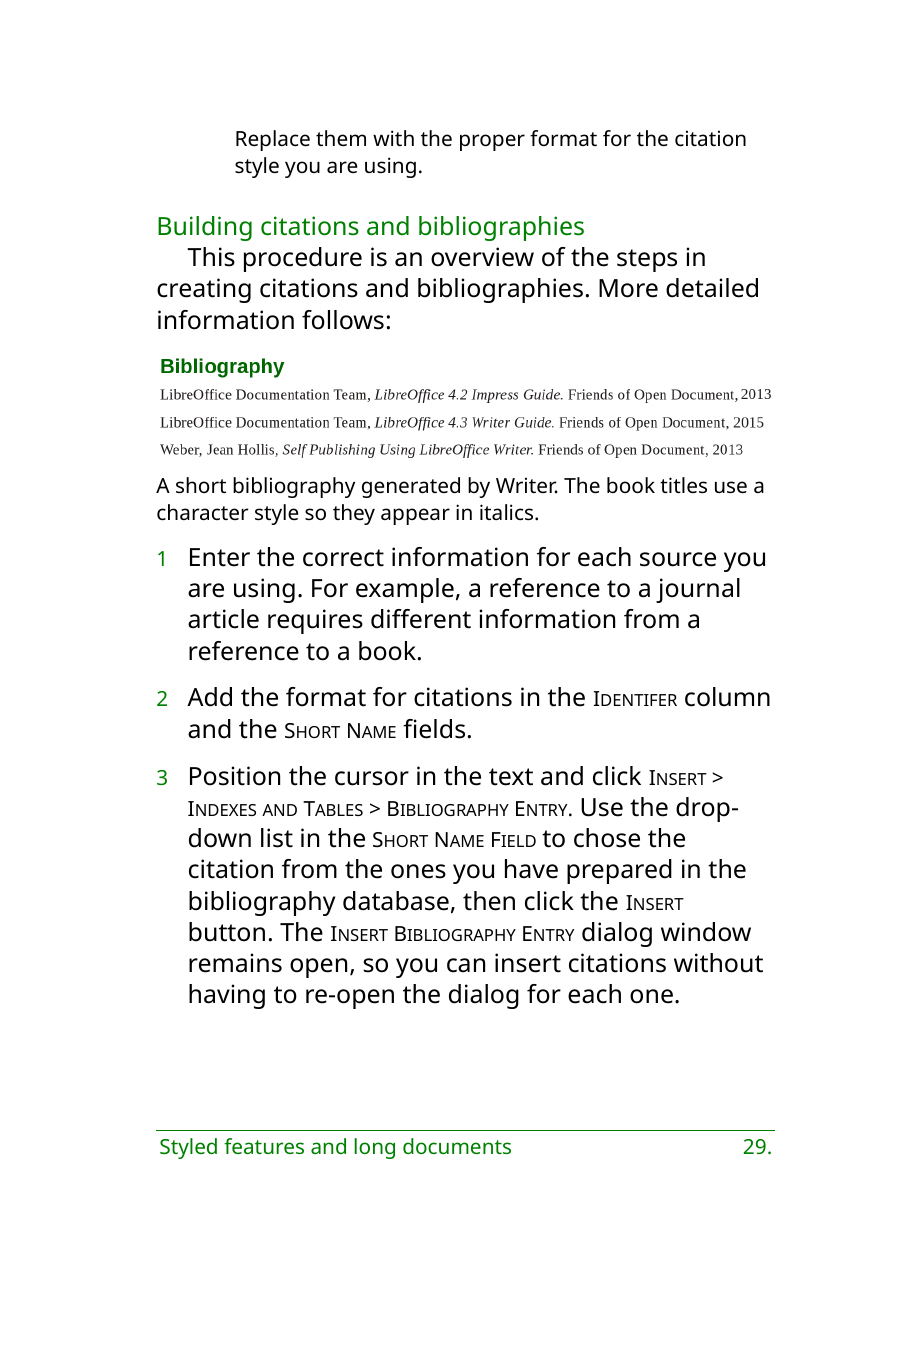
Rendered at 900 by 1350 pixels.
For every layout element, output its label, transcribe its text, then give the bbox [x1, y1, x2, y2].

picture [156, 351, 775, 462]
list Enter the correct information for each source you are using. For example, a reference to a journal article requires different information from a reference to a book. [156, 541, 775, 666]
text This procedure is an overview of the steps in creating citations and bibliographies. More detailed information follows: [156, 242, 775, 335]
text Replace them with the proper format for the citation style you are using. [234, 125, 775, 179]
list Add the format for citations in the Identifer column and the Short Name fields. [156, 682, 775, 744]
list Position the cursor in the text and click Insert > Indexes and Tables > Bibliography Entry. Use the drop-down list in the Short Name Field to chose the citation from the ones you have prepared in the bibliography database, then click the Insert button. The Insert Bibliography Entry dialog window remains open, so you can insert citations without having to re-open the dialog for each one. [156, 760, 775, 1010]
table_cell A short bibliography generated by Writer. The book titles use a character style so they appear in italics. [156, 464, 775, 526]
subtitle Building citations and bibliographies [156, 210, 775, 242]
